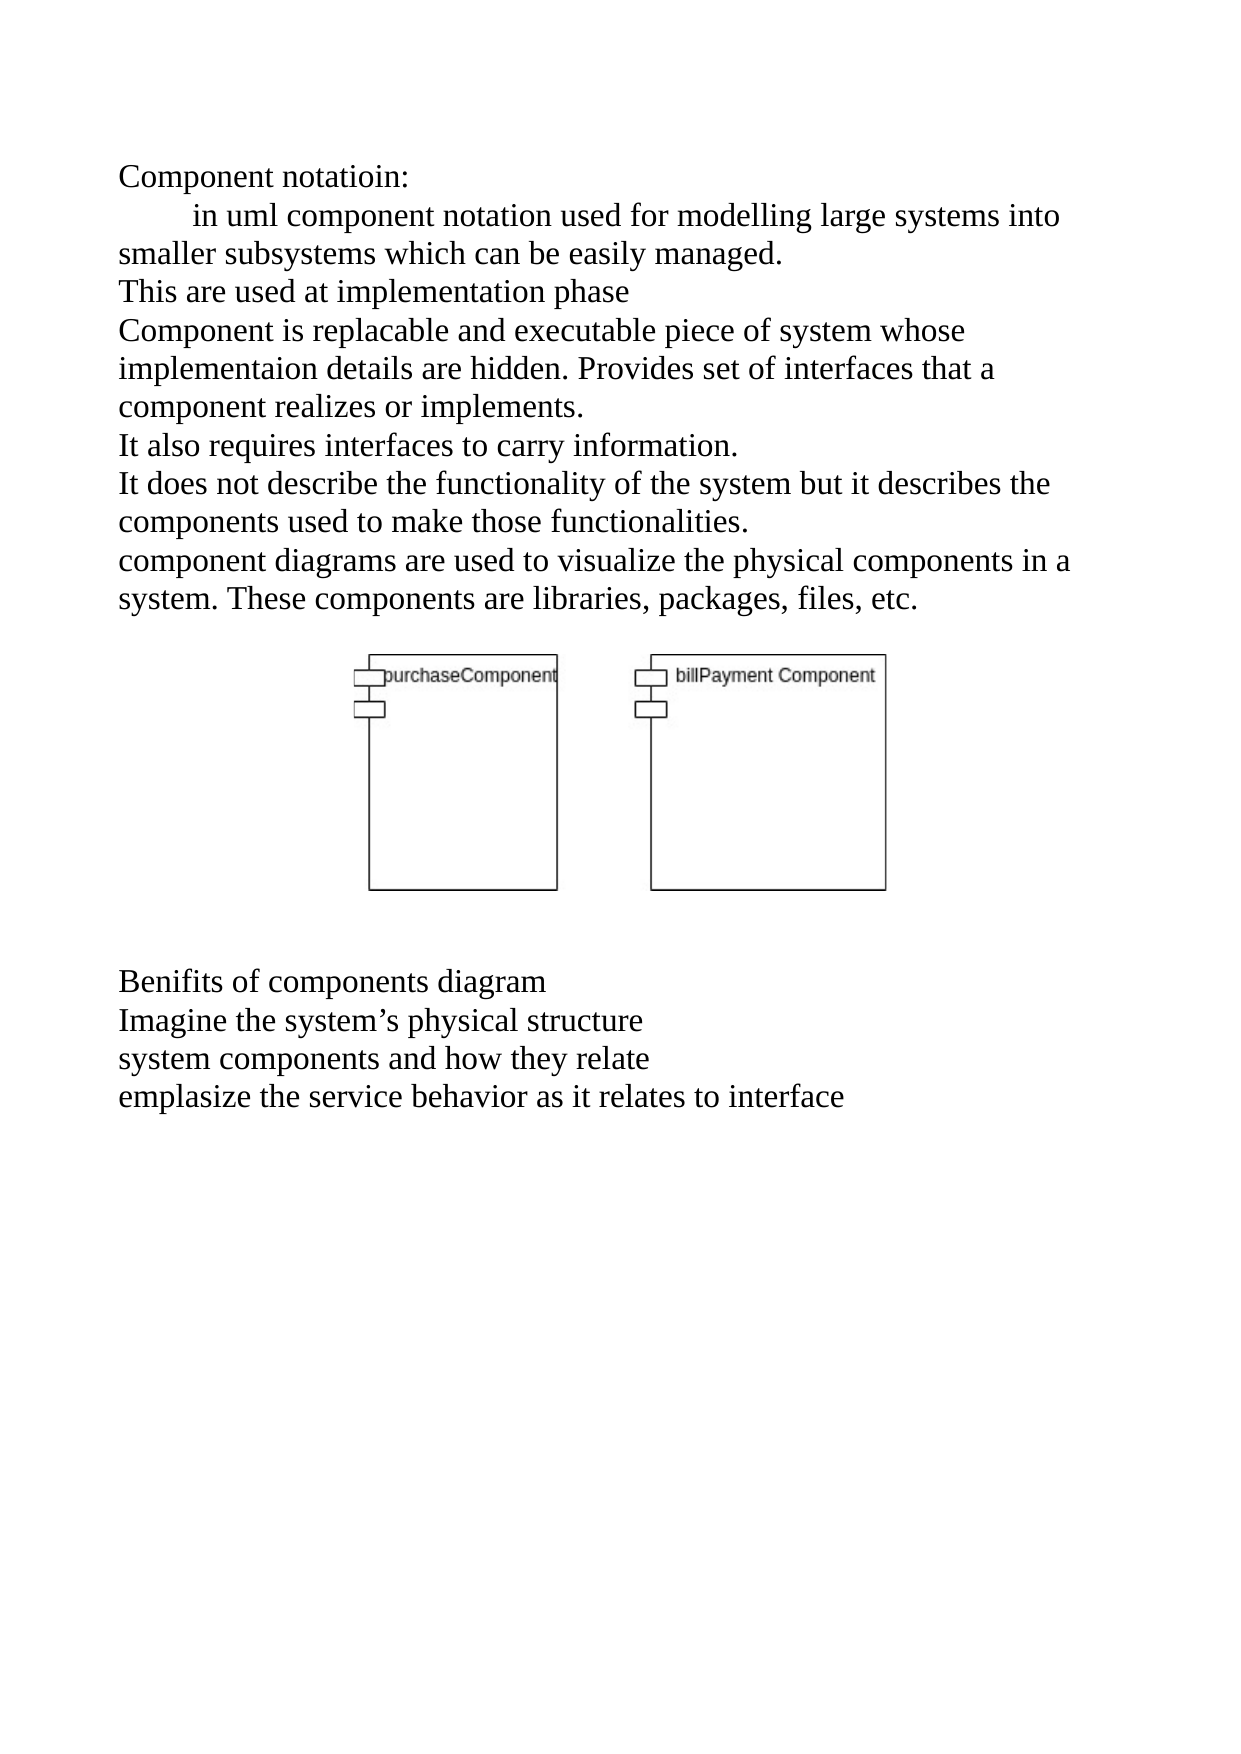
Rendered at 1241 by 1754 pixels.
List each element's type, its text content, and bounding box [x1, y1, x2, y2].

text It does not describe the functionality of the system but it describes the components used to make those functionalities. [118, 463, 1122, 540]
text This are used at implementation phase [118, 271, 1122, 310]
picture [353, 654, 887, 891]
text system components and how they relate [118, 1038, 1122, 1076]
text Component notatioin: [118, 156, 1122, 195]
text component diagrams are used to visualize the physical components in a system. These components are libraries, packages, files, etc. [118, 540, 1122, 616]
text emplasize the service behavior as it relates to interface [118, 1076, 1122, 1115]
text in uml component notation used for modelling large systems into smaller subsystems which can be easily managed. [118, 195, 1122, 271]
text Benifits of components diagram [118, 961, 1122, 1000]
text It also requires interfaces to carry information. [118, 425, 1122, 463]
text Imagine the system’s physical structure [118, 1000, 1122, 1038]
text Component is replacable and executable piece of system whose implementaion details are hidden. Provides set of interfaces that a component realizes or implements. [118, 310, 1122, 425]
